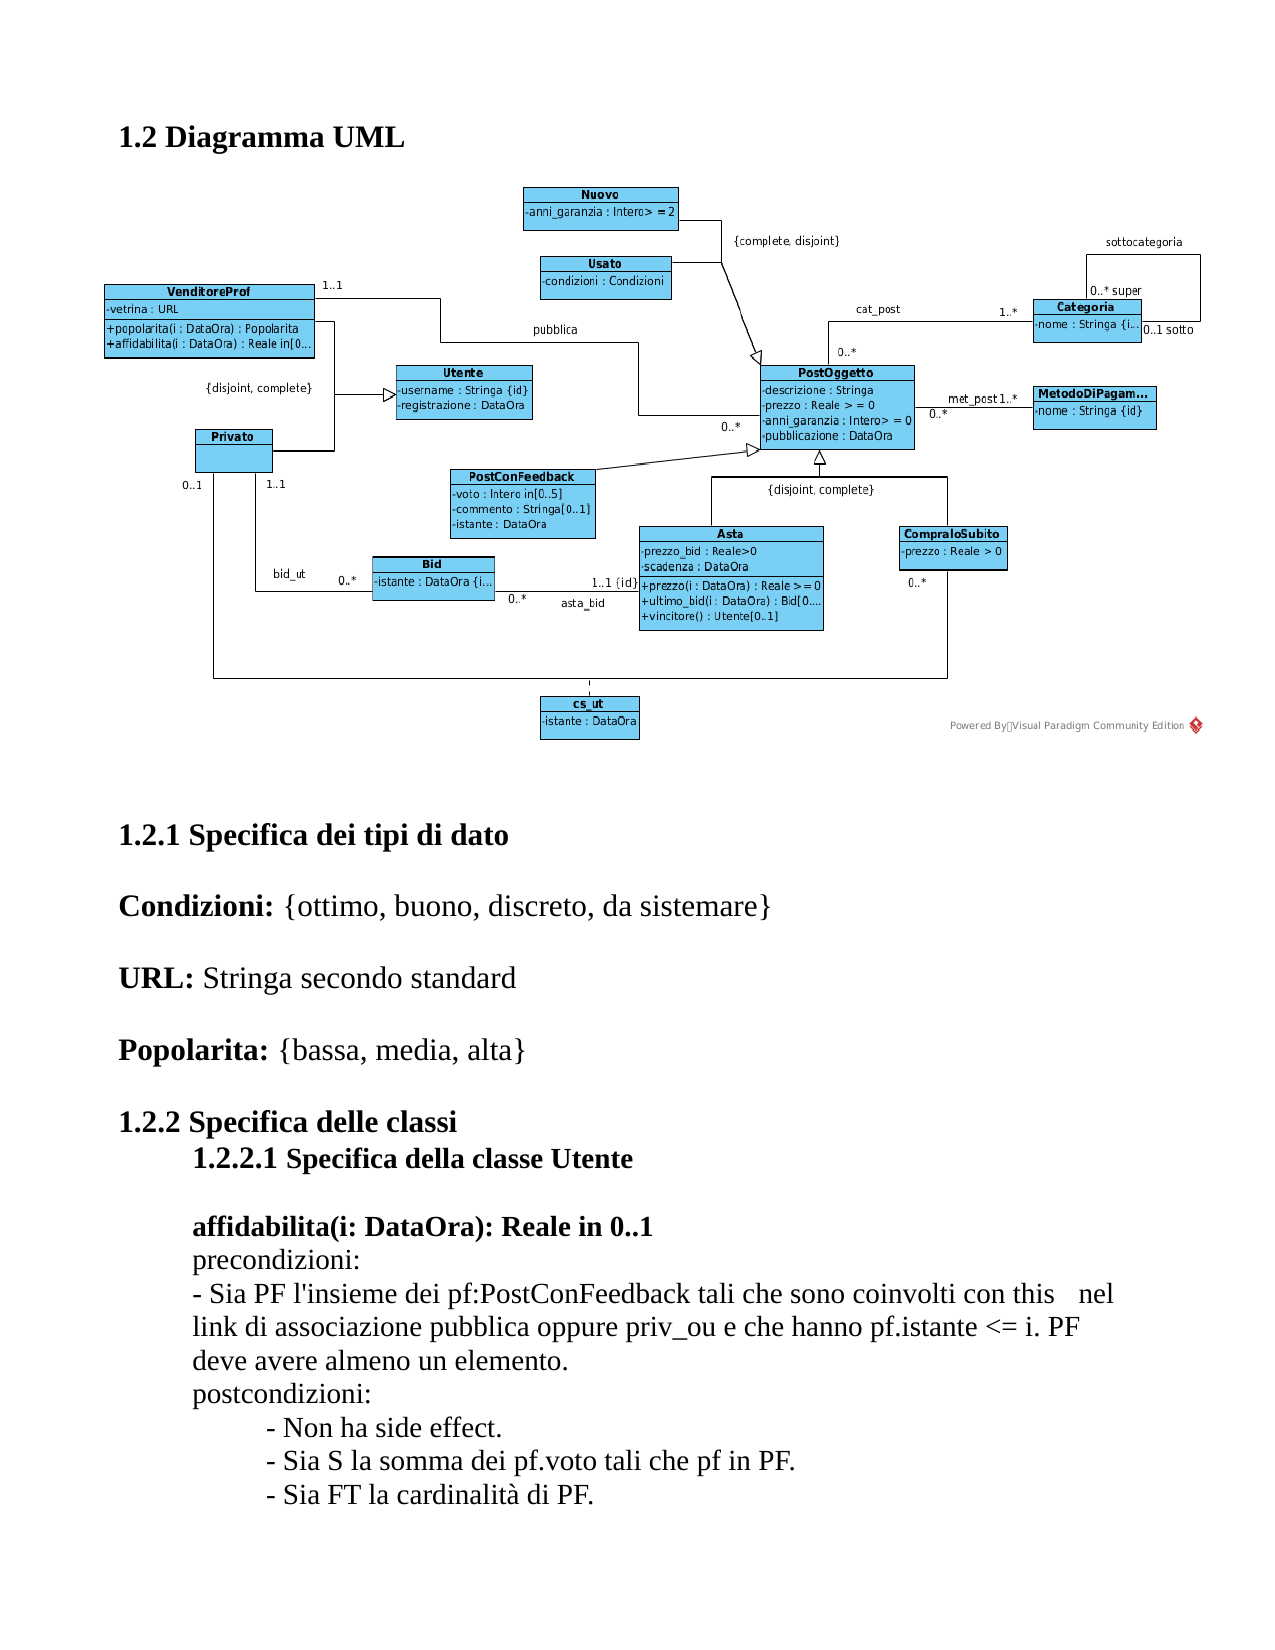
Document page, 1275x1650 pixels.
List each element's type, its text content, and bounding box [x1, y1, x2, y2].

text - Sia S la somma dei pf.voto tali che pf in PF. [118, 1443, 1157, 1477]
text 1.2.2.1 Specifica della classe Utente [118, 1139, 1157, 1175]
text precondizioni: [118, 1242, 1157, 1276]
text 1.2.1 Specifica dei tipi di dato [118, 816, 1157, 852]
text - Sia FT la cardinalità di PF. [118, 1477, 1157, 1511]
picture [102, 185, 1207, 744]
text URL: Stringa secondo standard [118, 959, 1157, 995]
text 1.2 Diagramma UML [118, 118, 1157, 154]
text 1.2.2 Specifica delle classi [118, 1103, 1157, 1139]
text - Sia PF l'insieme dei pf:PostConFeedback tali che sono coinvolti con this nel link di associazione pubblica oppure priv_ou e che hanno pf.istante <= i. PF deve avere almeno un elemento. [118, 1276, 1157, 1376]
text Popolarita: {bassa, media, alta} [118, 1031, 1157, 1067]
text Condizioni: {ottimo, buono, discreto, da sistemare} [118, 888, 1157, 923]
text - Non ha side effect. [118, 1410, 1157, 1443]
text affidabilita(i: DataOra): Reale in 0..1 [118, 1209, 1157, 1242]
text postcondizioni: [118, 1376, 1157, 1410]
